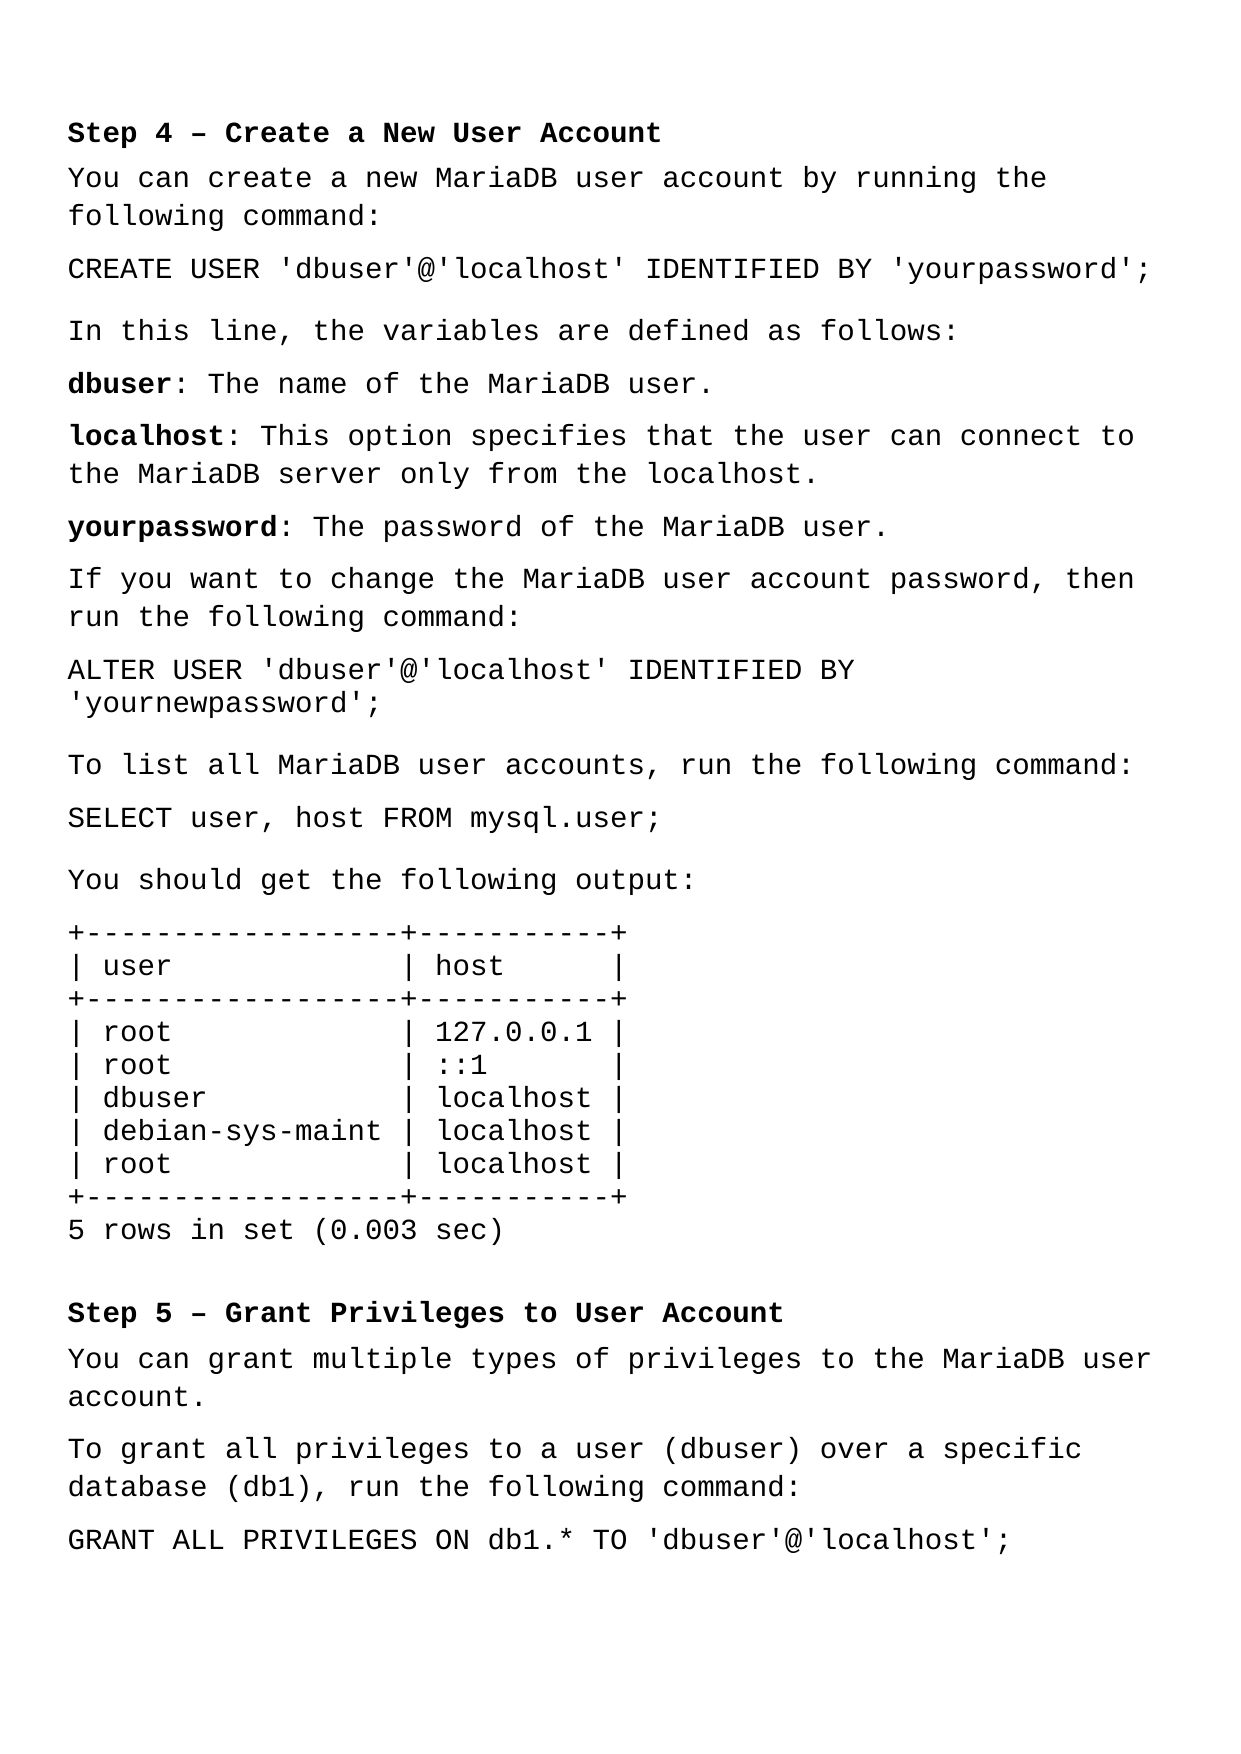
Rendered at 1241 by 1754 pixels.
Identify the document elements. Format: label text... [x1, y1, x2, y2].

text +------------------+-----------+ [67, 918, 1166, 951]
text | debian-sys-maint | localhost | [67, 1116, 1166, 1149]
text +------------------+-----------+ [67, 1182, 1166, 1215]
text You can create a new MariaDB user account by running the following command: [67, 164, 1166, 234]
text +------------------+-----------+ [67, 984, 1166, 1017]
text To list all MariaDB user accounts, run the following command: [67, 750, 1166, 783]
text | dbuser | localhost | [67, 1083, 1166, 1116]
text You can grant multiple types of privileges to the MariaDB user account. [67, 1344, 1166, 1415]
text localhost: This option specifies that the user can connect to the MariaDB server only from the localhost. [67, 422, 1166, 492]
text SELECT user, host FROM mysql.user; [67, 803, 1166, 836]
text | root | ::1 | [67, 1050, 1166, 1083]
text | root | 127.0.0.1 | [67, 1017, 1166, 1050]
text GRANT ALL PRIVILEGES ON db1.* TO 'dbuser'@'localhost'; [67, 1525, 1166, 1558]
text ALTER USER 'dbuser'@'localhost' IDENTIFIED BY 'yournewpassword'; [67, 655, 1166, 721]
text CREATE USER 'dbuser'@'localhost' IDENTIFIED BY 'yourpassword'; [67, 254, 1166, 287]
text | user | host | [67, 951, 1166, 984]
text dbuser: The name of the MariaDB user. [67, 369, 1166, 402]
text | root | localhost | [67, 1149, 1166, 1182]
text To grant all privileges to a user (dbuser) over a specific database (db1), run the following command: [67, 1434, 1166, 1505]
text If you want to change the MariaDB user account password, then run the following command: [67, 564, 1166, 635]
subtitle Step 5 – Grant Privileges to User Account [67, 1298, 1166, 1331]
subtitle Step 4 – Create a New User Account [67, 118, 1166, 151]
text 5 rows in set (0.003 sec) [67, 1215, 1166, 1248]
text You should get the following output: [67, 865, 1166, 898]
text In this line, the variables are defined as follows: [67, 317, 1166, 349]
text yourpassword: The password of the MariaDB user. [67, 512, 1166, 545]
